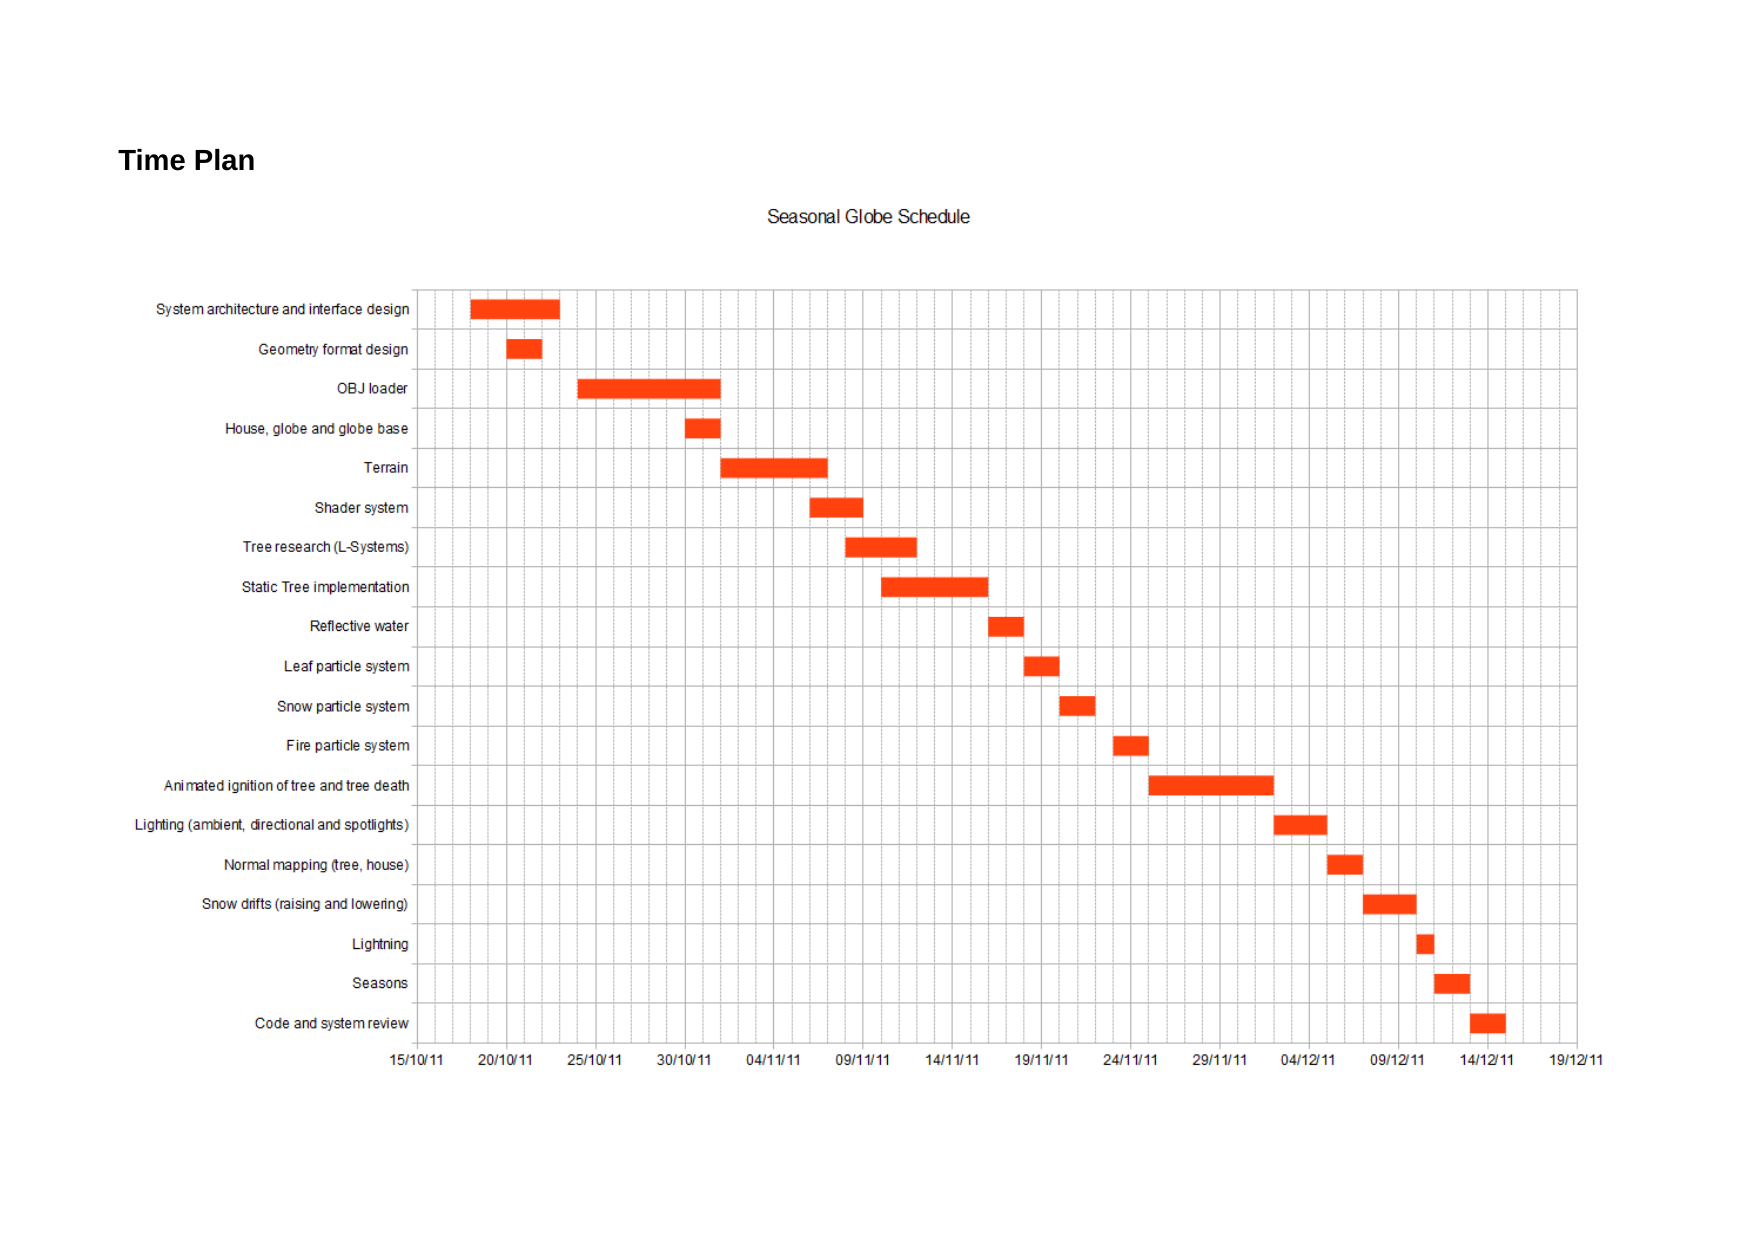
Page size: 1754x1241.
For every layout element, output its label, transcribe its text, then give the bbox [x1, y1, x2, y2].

picture [122, 189, 1632, 1084]
subtitle Time Plan [118, 143, 1636, 177]
